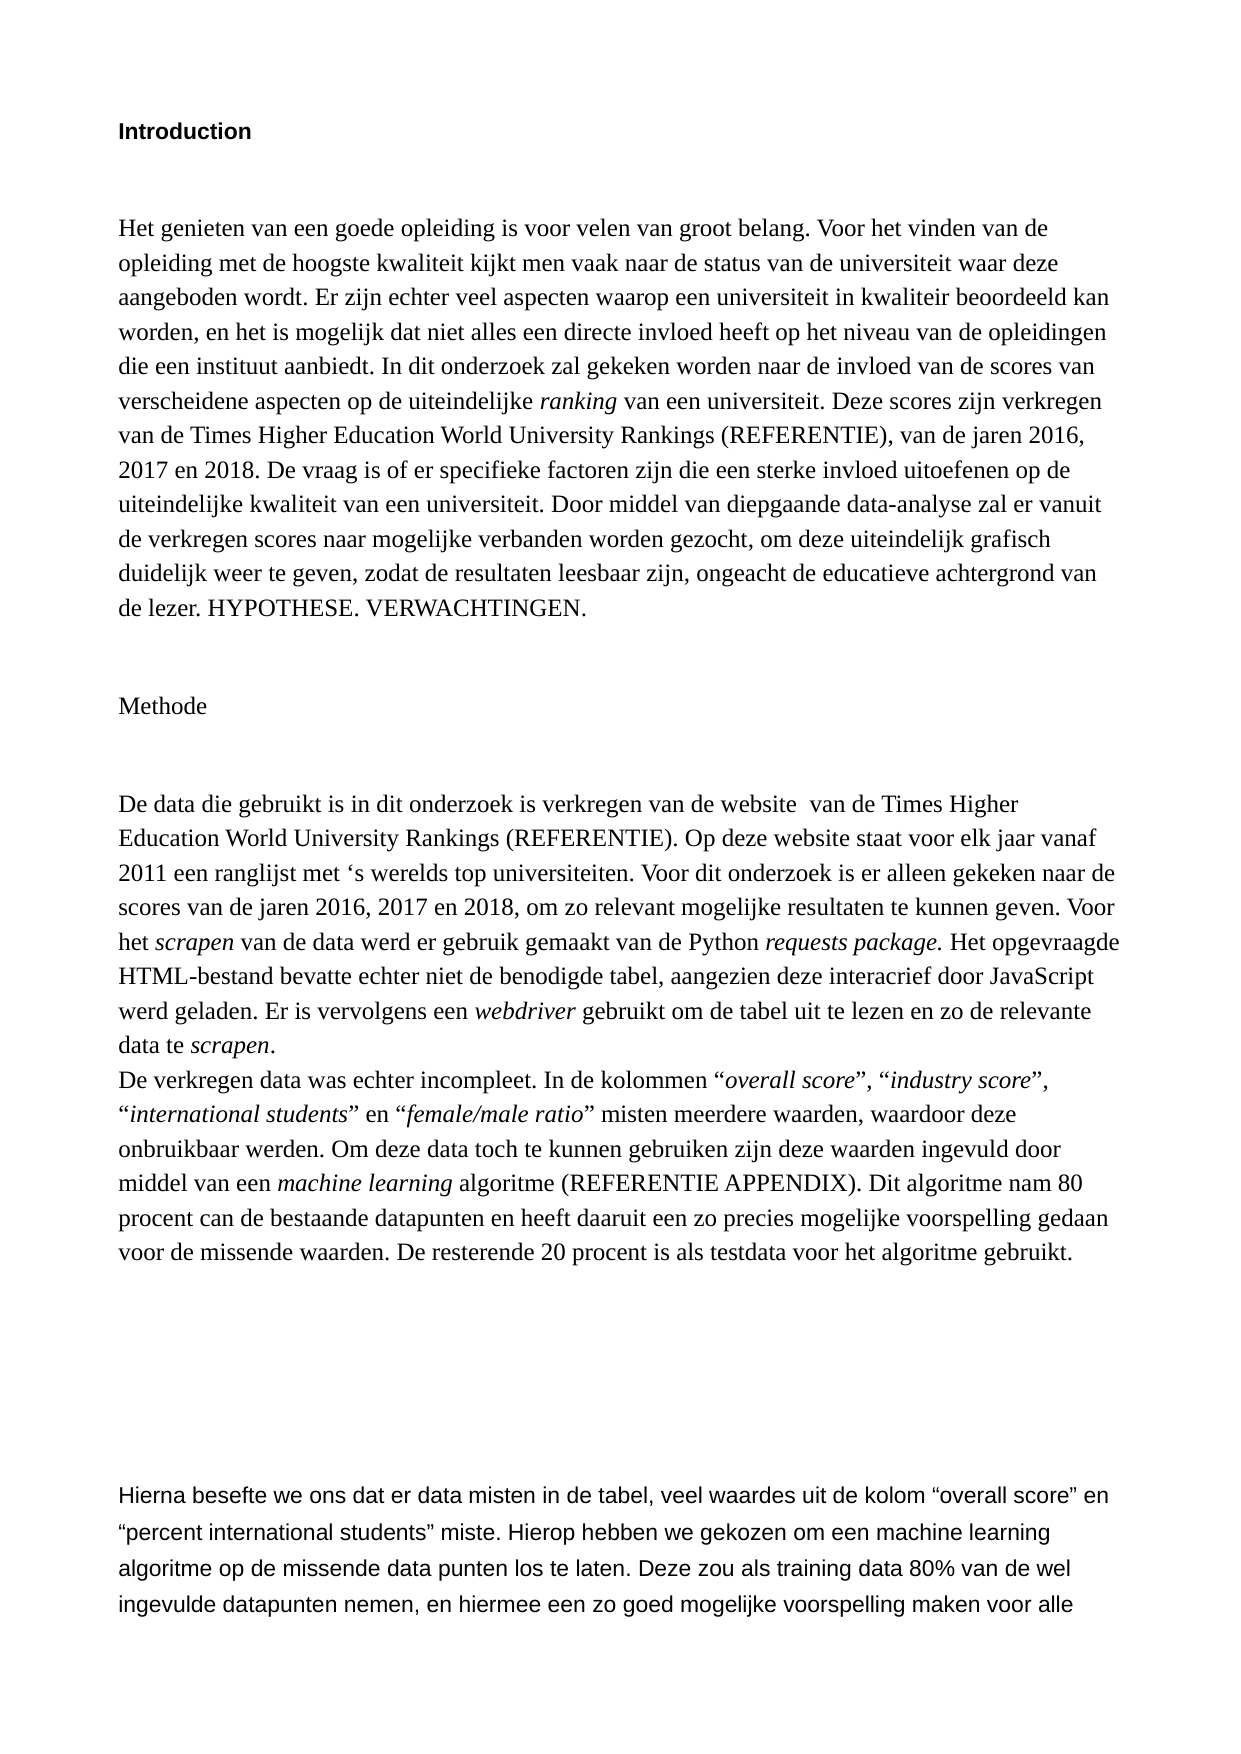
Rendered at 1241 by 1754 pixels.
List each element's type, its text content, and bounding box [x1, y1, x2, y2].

text Methode [118, 691, 1122, 719]
text Hierna besefte we ons dat er data misten in de tabel, veel waardes uit de kolom “overall score” en “percent international students” miste. Hierop hebben we gekozen om een machine learning algoritme op de missende data punten los te laten. Deze zou als training data 80% van de wel ingevulde datapunten nemen, en hiermee een zo goed mogelijke voorspelling maken voor alle [118, 1482, 1122, 1618]
text Introduction [118, 118, 1122, 144]
text De data die gebruikt is in dit onderzoek is verkregen van de website van de Times Higher Education World University Rankings (REFERENTIE). Op deze website staat voor elk jaar vanaf 2011 een ranglijst met ‘s werelds top universiteiten. Voor dit onderzoek is er alleen gekeken naar de scores van de jaren 2016, 2017 en 2018, om zo relevant mogelijke resultaten te kunnen geven. Voor het scrapen van de data werd er gebruik gemaakt van de Python requests package. Het opgevraagde HTML-bestand bevatte echter niet de benodigde tabel, aangezien deze interacrief door JavaScript werd geladen. Er is vervolgens een webdriver gebruikt om de tabel uit te lezen en zo de relevante data te scrapen. De verkregen data was echter incompleet. In de kolommen “overall score”, “industry score”, “international students” en “female/male ratio” misten meerdere waarden, waardoor deze onbruikbaar werden. Om deze data toch te kunnen gebruiken zijn deze waarden ingevuld door middel van een machine learning algoritme (REFERENTIE APPENDIX). Dit algoritme nam 80 procent can de bestaande datapunten en heeft daaruit een zo precies mogelijke voorspelling gedaan voor de missende waarden. De resterende 20 procent is als testdata voor het algoritme gebruikt. [118, 789, 1122, 1266]
text Het genieten van een goede opleiding is voor velen van groot belang. Voor het vinden van de opleiding met de hoogste kwaliteit kijkt men vaak naar de status van de universiteit waar deze aangeboden wordt. Er zijn echter veel aspecten waarop een universiteit in kwaliteir beoordeeld kan worden, en het is mogelijk dat niet alles een directe invloed heeft op het niveau van de opleidingen die een instituut aanbiedt. In dit onderzoek zal gekeken worden naar de invloed van de scores van verscheidene aspecten op de uiteindelijke ranking van een universiteit. Deze scores zijn verkregen van de Times Higher Education World University Rankings (REFERENTIE), van de jaren 2016, 2017 en 2018. De vraag is of er specifieke factoren zijn die een sterke invloed uitoefenen op de uiteindelijke kwaliteit van een universiteit. Door middel van diepgaande data-analyse zal er vanuit de verkregen scores naar mogelijke verbanden worden gezocht, om deze uiteindelijk grafisch duidelijk weer te geven, zodat de resultaten leesbaar zijn, ongeacht de educatieve achtergrond van de lezer. HYPOTHESE. VERWACHTINGEN. [118, 213, 1122, 621]
